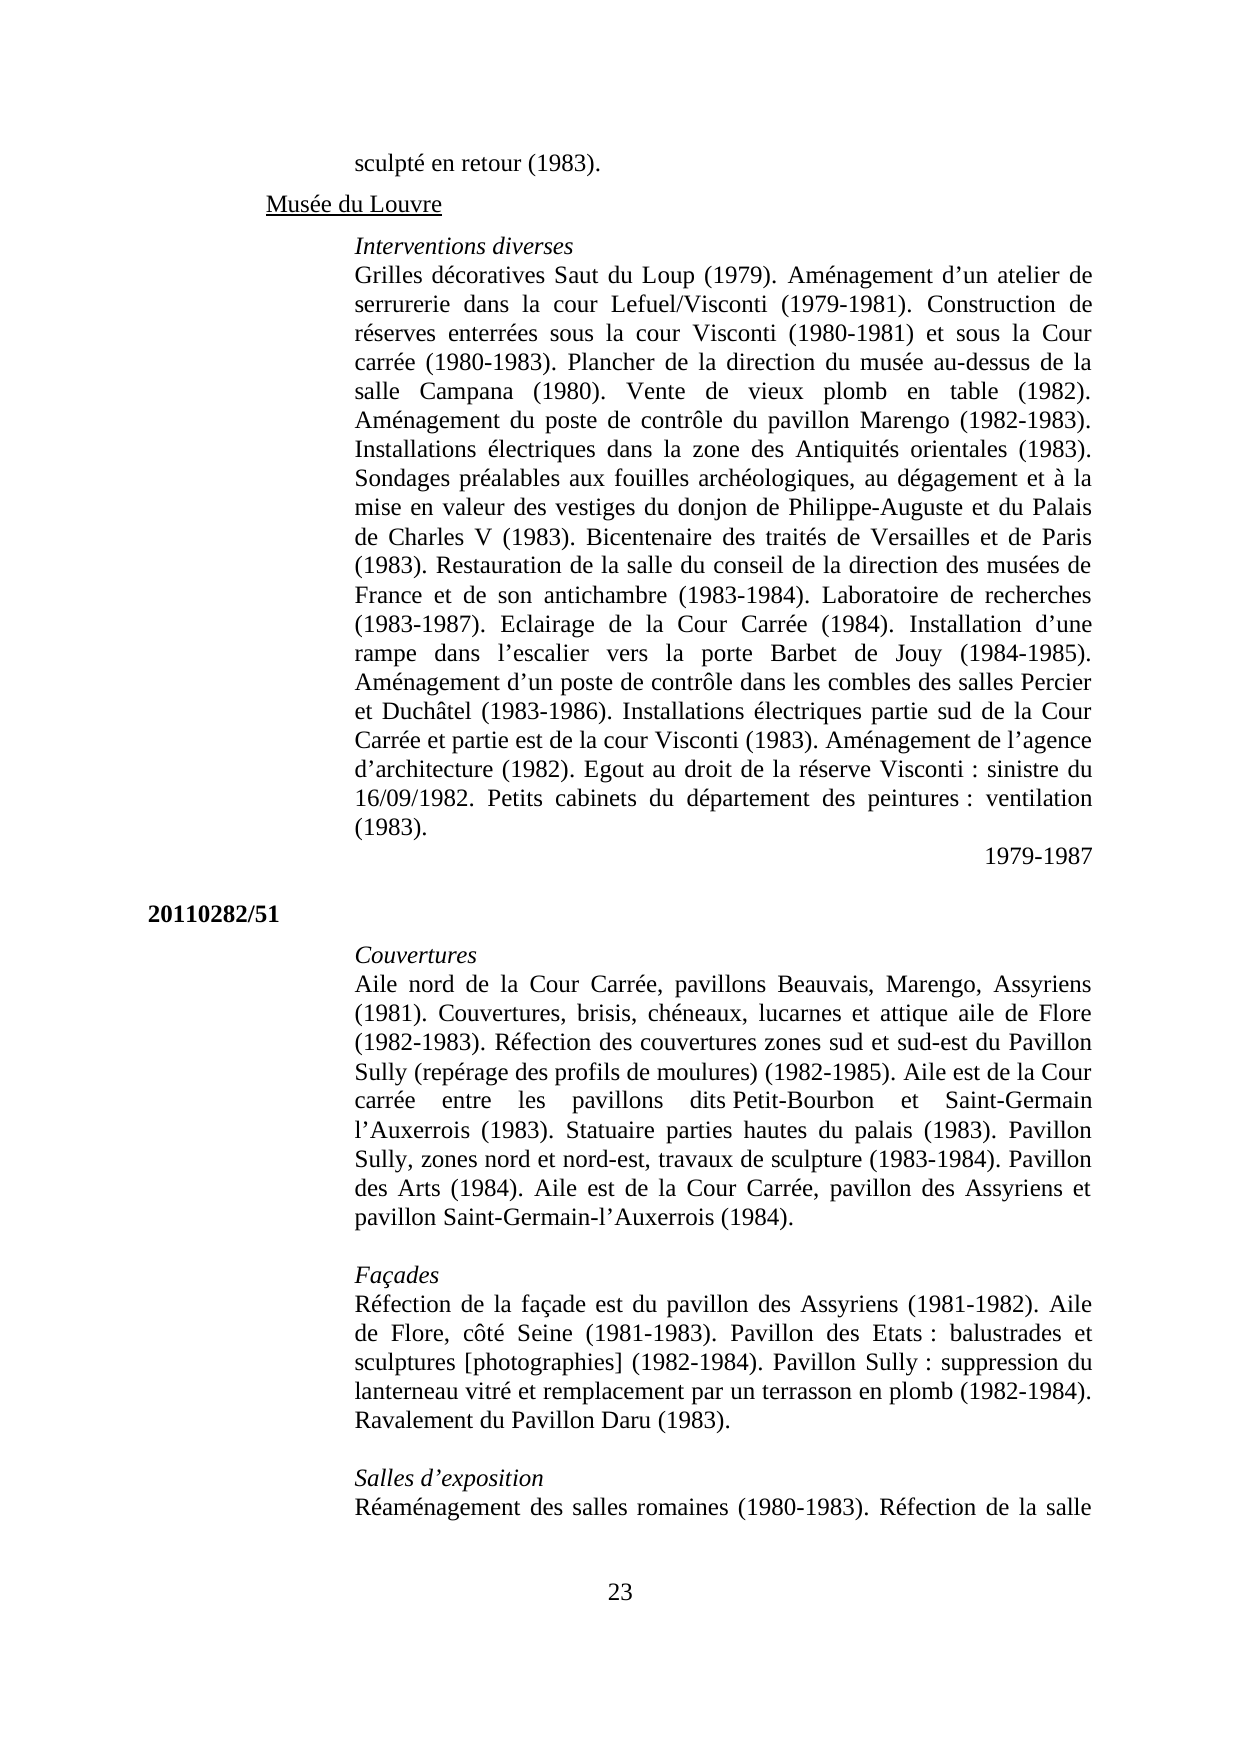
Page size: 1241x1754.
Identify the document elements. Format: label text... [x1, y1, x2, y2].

text Aile nord de la Cour Carrée, pavillons Beauvais, Marengo, Assyriens (1981). Couvertures, brisis, chéneaux, lucarnes et attique aile de Flore (1982-1983). Réfection des couvertures zones sud et sud-est du Pavillon Sully (repérage des profils de moulures) (1982-1985). Aile est de la Cour carrée entre les pavillons dits Petit-Bourbon et Saint-Germain l’Auxerrois (1983). Statuaire parties hautes du palais (1983). Pavillon Sully, zones nord et nord-est, travaux de sculpture (1983-1984). Pavillon des Arts (1984). Aile est de la Cour Carrée, pavillon des Assyriens et pavillon Saint-Germain-l’Auxerrois (1984). [354, 969, 1093, 1231]
text Réaménagement des salles romaines (1980-1983). Réfection de la salle [354, 1492, 1093, 1521]
text Interventions diverses [354, 231, 1093, 260]
text Réfection de la façade est du pavillon des Assyriens (1981-1982). Aile de Flore, côté Seine (1981-1983). Pavillon des Etats : balustrades et sculptures [photographies] (1982-1984). Pavillon Sully : suppression du lanterneau vitré et remplacement par un terrasson en plomb (1982-1984). Ravalement du Pavillon Daru (1983). [354, 1289, 1093, 1434]
text Façades [354, 1260, 1093, 1289]
text 20110282/51 [148, 899, 1093, 940]
text Salles d’exposition [354, 1463, 1093, 1492]
subtitle Musée du Louvre [236, 189, 1093, 218]
text Couvertures [354, 940, 1093, 969]
text Grilles décoratives Saut du Loup (1979). Aménagement d’un atelier de serrurerie dans la cour Lefuel/Visconti (1979-1981). Construction de réserves enterrées sous la cour Visconti (1980-1981) et sous la Cour carrée (1980-1983). Plancher de la direction du musée au-dessus de la salle Campana (1980). Vente de vieux plomb en table (1982). Aménagement du poste de contrôle du pavillon Marengo (1982-1983). Installations électriques dans la zone des Antiquités orientales (1983). Sondages préalables aux fouilles archéologiques, au dégagement et à la mise en valeur des vestiges du donjon de Philippe-Auguste et du Palais de Charles V (1983). Bicentenaire des traités de Versailles et de Paris (1983). Restauration de la salle du conseil de la direction des musées de France et de son antichambre (1983-1984). Laboratoire de recherches (1983-1987). Eclairage de la Cour Carrée (1984). Installation d’une rampe dans l’escalier vers la porte Barbet de Jouy (1984-1985). Aménagement d’un poste de contrôle dans les combles des salles Percier et Duchâtel (1983-1986). Installations électriques partie sud de la Cour Carrée et partie est de la cour Visconti (1983). Aménagement de l’agence d’architecture (1982). Egout au droit de la réserve Visconti : sinistre du 16/09/1982. Petits cabinets du département des peintures : ventilation (1983). [354, 260, 1093, 841]
text sculpté en retour (1983). [354, 148, 1093, 177]
text 1979-1987 [148, 841, 1093, 870]
